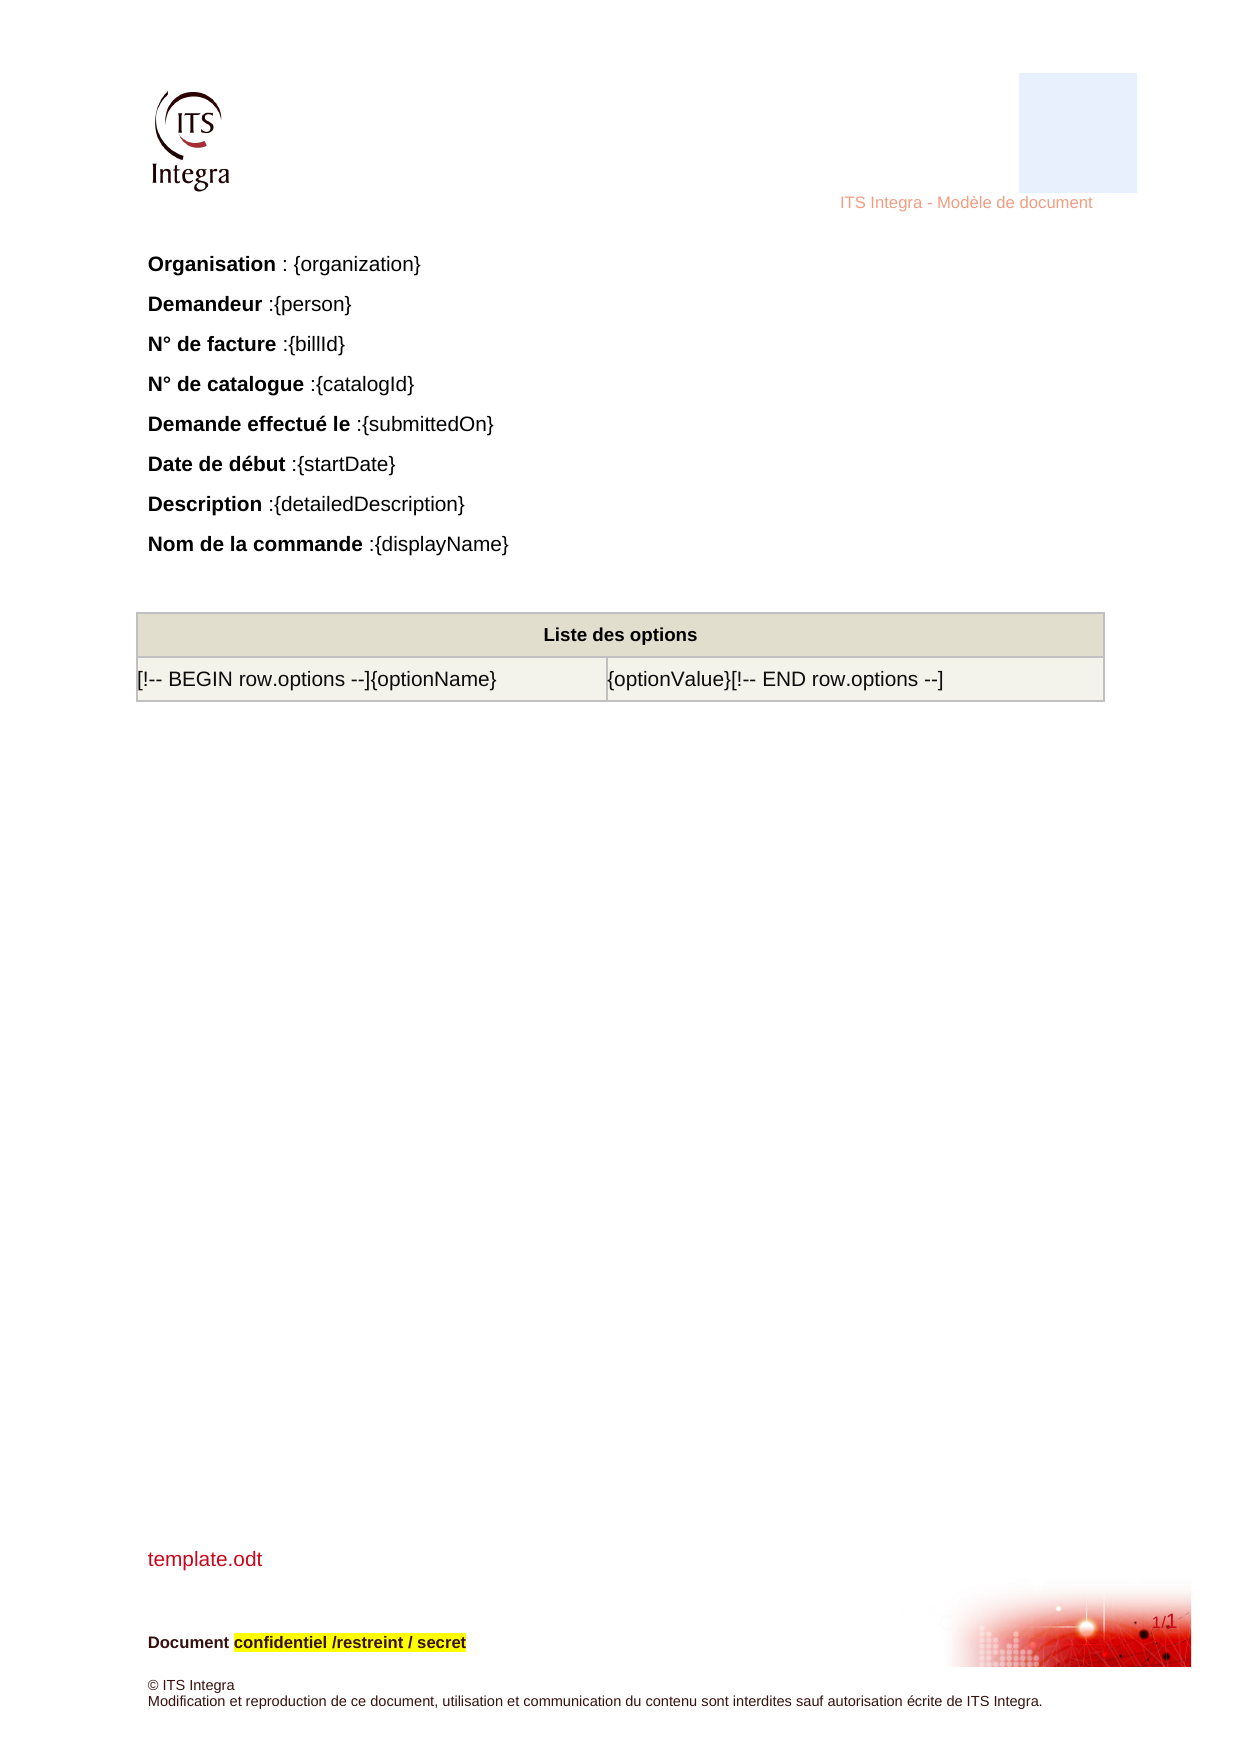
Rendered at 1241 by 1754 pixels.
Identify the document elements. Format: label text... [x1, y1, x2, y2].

picture [901, 1561, 1192, 1667]
text N° de facture :{billId} [148, 332, 1093, 356]
text Date de début :{startDate} [148, 452, 1093, 476]
text Demande effectué le :{submittedOn} [148, 412, 1093, 436]
table_cell {optionValue}[!-- END row.options --] [608, 658, 1103, 700]
text Demandeur :{person} [148, 292, 1093, 316]
picture [1018, 73, 1138, 193]
text N° de catalogue :{catalogId} [148, 372, 1093, 396]
text Organisation : {organization} [148, 252, 1093, 276]
table_cell [!-- BEGIN row.options --]{optionName} [138, 658, 606, 700]
text Description :{detailedDescription} [148, 492, 1093, 516]
table_header Liste des options [138, 614, 1103, 656]
text Nom de la commande :{displayName} [148, 532, 1093, 556]
picture [147, 87, 234, 193]
